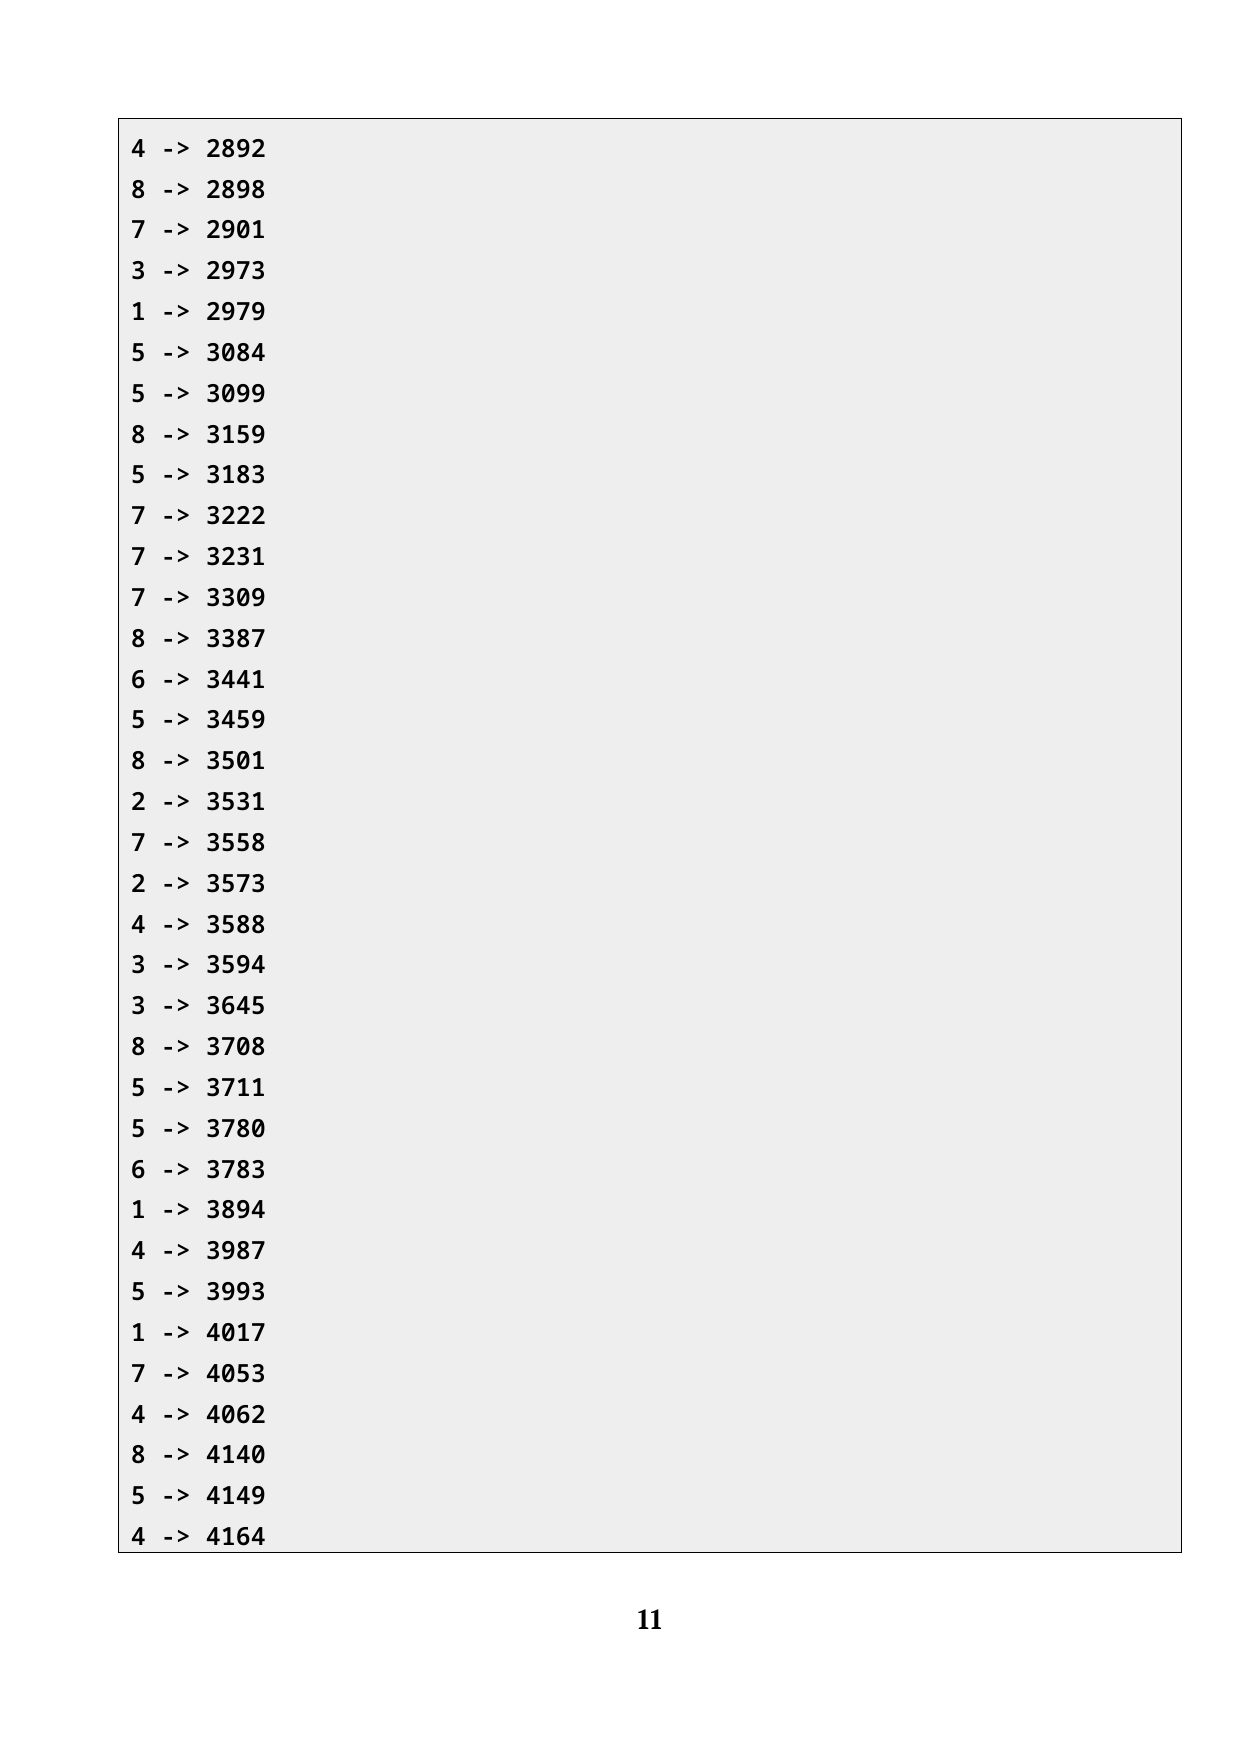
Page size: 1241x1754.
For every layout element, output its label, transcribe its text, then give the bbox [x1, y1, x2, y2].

text 7 -> 4053 [119, 1343, 1181, 1384]
text 7 -> 3309 [119, 567, 1181, 608]
text 5 -> 3459 [119, 690, 1181, 731]
text 8 -> 3387 [119, 608, 1181, 649]
text 5 -> 3711 [119, 1057, 1181, 1098]
text 8 -> 2898 [119, 159, 1181, 200]
text 5 -> 3780 [119, 1098, 1181, 1139]
text 8 -> 4140 [119, 1425, 1181, 1466]
text 2 -> 3531 [119, 771, 1181, 812]
text 6 -> 3441 [119, 649, 1181, 690]
text 3 -> 2973 [119, 241, 1181, 281]
text 8 -> 3159 [119, 404, 1181, 445]
text 7 -> 2901 [119, 200, 1181, 241]
text 8 -> 3501 [119, 731, 1181, 771]
text 5 -> 3993 [119, 1261, 1181, 1302]
text 1 -> 2979 [119, 281, 1181, 322]
text 8 -> 3708 [119, 1016, 1181, 1057]
text 4 -> 3987 [119, 1221, 1181, 1261]
text 5 -> 3084 [119, 322, 1181, 363]
text 7 -> 3231 [119, 526, 1181, 567]
text 6 -> 3783 [119, 1139, 1181, 1180]
text 7 -> 3222 [119, 486, 1181, 526]
text 4 -> 3588 [119, 894, 1181, 935]
text 7 -> 3558 [119, 812, 1181, 853]
text 1 -> 4017 [119, 1302, 1181, 1343]
text 4 -> 4164 [119, 1506, 1181, 1552]
text 1 -> 3894 [119, 1180, 1181, 1221]
text 4 -> 2892 [119, 119, 1181, 159]
text 5 -> 4149 [119, 1466, 1181, 1506]
text 5 -> 3099 [119, 363, 1181, 404]
text 3 -> 3594 [119, 935, 1181, 976]
text 5 -> 3183 [119, 445, 1181, 486]
text 4 -> 4062 [119, 1384, 1181, 1425]
text 3 -> 3645 [119, 976, 1181, 1016]
text 2 -> 3573 [119, 853, 1181, 894]
